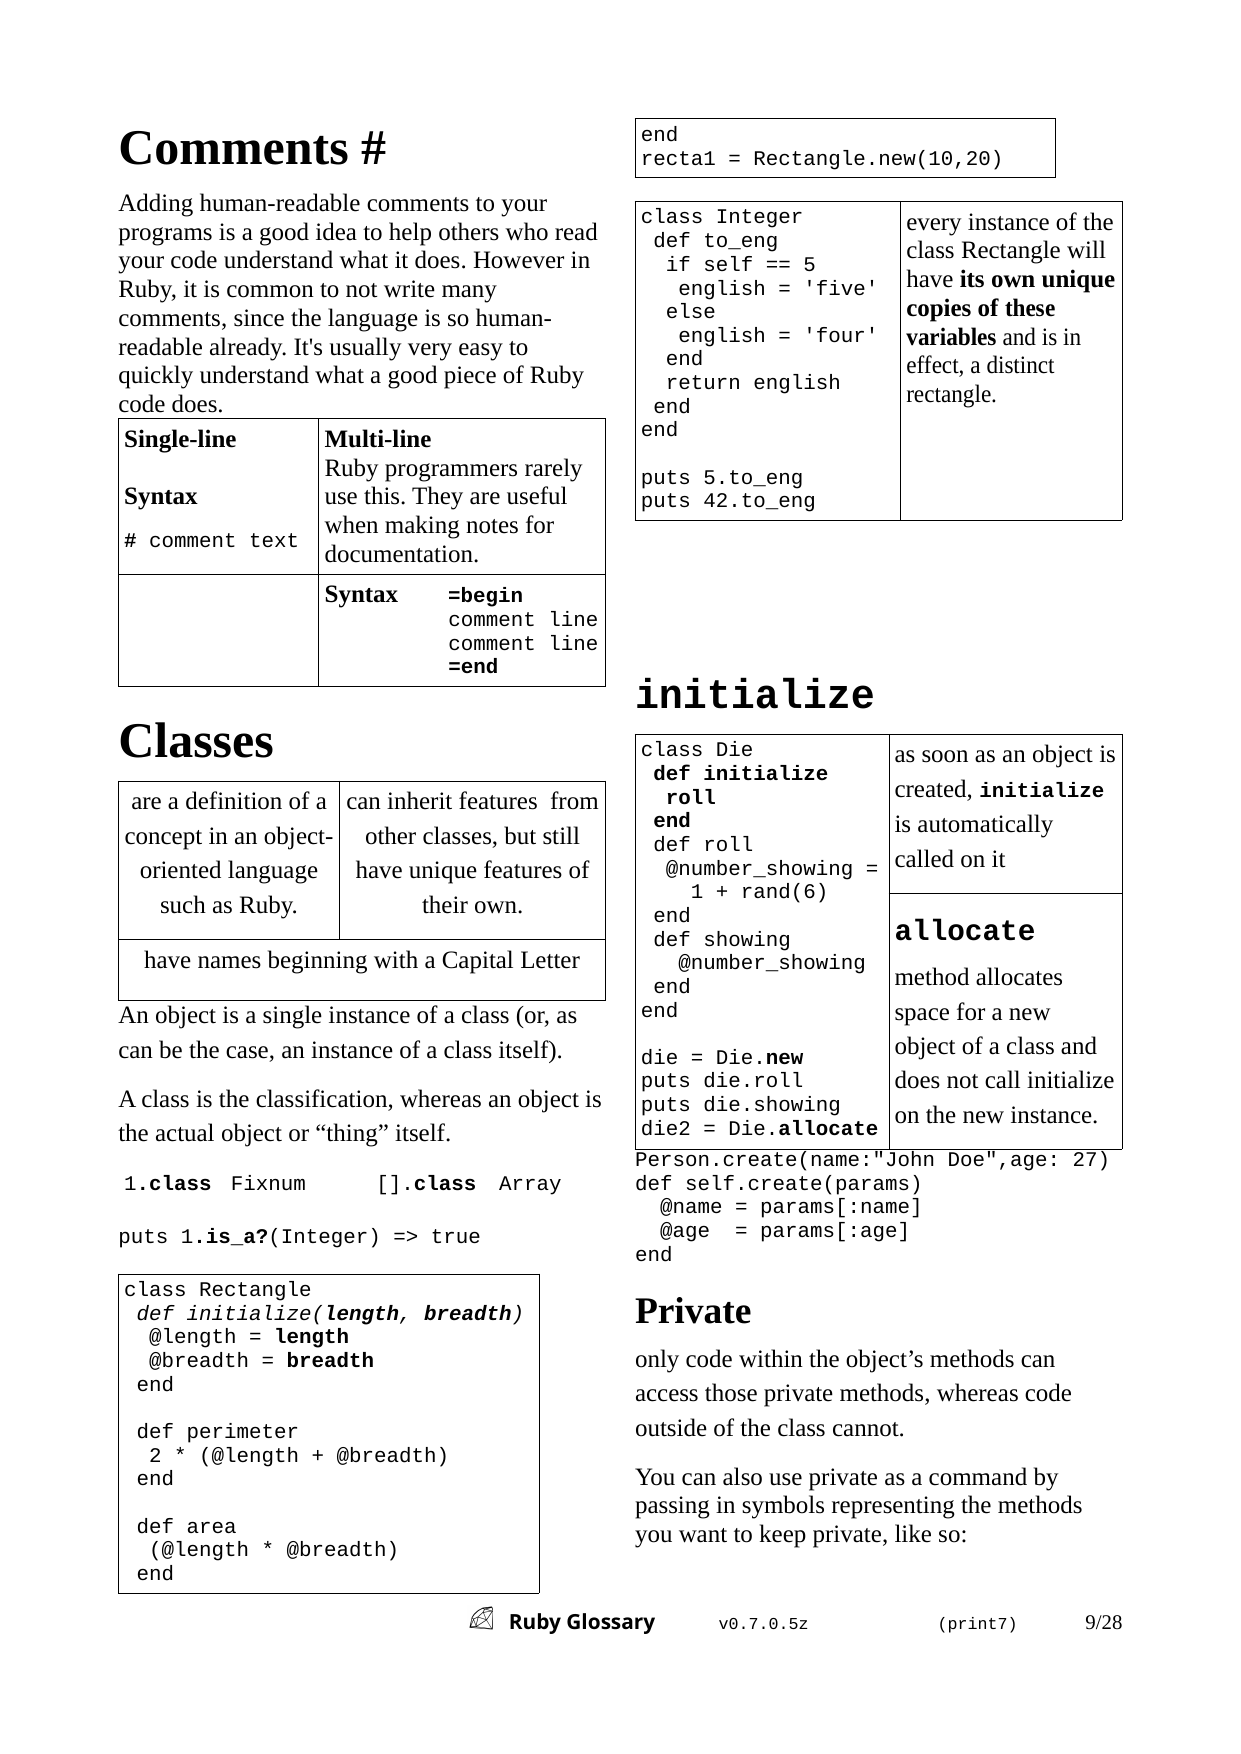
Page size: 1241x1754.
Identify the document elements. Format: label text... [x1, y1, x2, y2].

table_header [].class [370, 1168, 493, 1202]
text Person.create(name:"John Doe",age: 27) [635, 1150, 1122, 1173]
table_cell have names beginning with a Capital Letter [119, 940, 605, 1000]
table_header Multi-line Ruby programmers rarely use this. They are useful when making notes for documentation. [319, 419, 605, 573]
table_header Single-line Syntax # comment text [119, 419, 318, 573]
subtitle Private [635, 1288, 1122, 1331]
subtitle Classes [118, 711, 605, 768]
table_header Fixnum [225, 1168, 370, 1202]
table_header class Die def initialize roll end def roll @number_showing = 1 + rand(6) end def showing @number_showing end end die = Die.new puts die.roll puts die.showing die2 = Die.allocate [636, 735, 889, 1149]
text @name = params[:name] [635, 1196, 1122, 1220]
text @age = params[:age] [635, 1220, 1122, 1244]
table_header class Rectangle def initialize(length, breadth) @length = length @breadth = breadth end def perimeter 2 * (@length + @breadth) end def area (@length * @breadth) end [119, 1275, 539, 1592]
table_header can inherit features from other classes, but still have unique features of their own. [340, 782, 605, 939]
subtitle Comments # [118, 118, 605, 176]
text only code within the object’s methods can access those private methods, whereas code outside of the class cannot. [635, 1344, 1122, 1442]
text You can also use private as a command by passing in symbols representing the methods you want to keep private, like so: [635, 1462, 1122, 1548]
text Adding human-readable comments to your programs is a good idea to help others who read your code understand what it does. However in Ruby, it is common to not write many comments, since the language is so human-readable already. It's usually very easy to quickly understand what a good piece of Ruby code does. [118, 188, 605, 418]
text An object is a single instance of a class (or, as can be the case, an instance of a class itself). [118, 1001, 605, 1063]
text def self.create(params) [635, 1173, 1122, 1196]
text end [635, 1244, 1122, 1267]
table_header Array [493, 1168, 571, 1202]
table_cell [119, 575, 318, 686]
table_header 1.class [118, 1168, 225, 1202]
subtitle initialize [635, 674, 1122, 721]
text A class is the classification, whereas an object is the actual object or “thing” itself. [118, 1084, 605, 1147]
table_cell Syntax =begin comment line comment line =end [319, 575, 605, 686]
table_header end recta1 = Rectangle.new(10,20) [636, 119, 1055, 177]
table_header are a definition of a concept in an object-oriented language such as Ruby. [119, 782, 339, 939]
table_cell allocate method allocates space for a new object of a class and does not call initialize on the new instance. [890, 894, 1122, 1149]
table_header every instance of the class Rectangle will have its own unique copies of these variables and is in effect, a distinct rectangle. [901, 202, 1122, 520]
table_header as soon as an object is created, initialize is automatically called on it [890, 735, 1122, 893]
text puts 1.is_a?(Integer) => true [118, 1226, 605, 1250]
table_header class Integer def to_eng if self == 5 english = 'five' else english = 'four' end return english end end puts 5.to_eng puts 42.to_eng [636, 202, 900, 520]
picture [467, 1605, 493, 1630]
